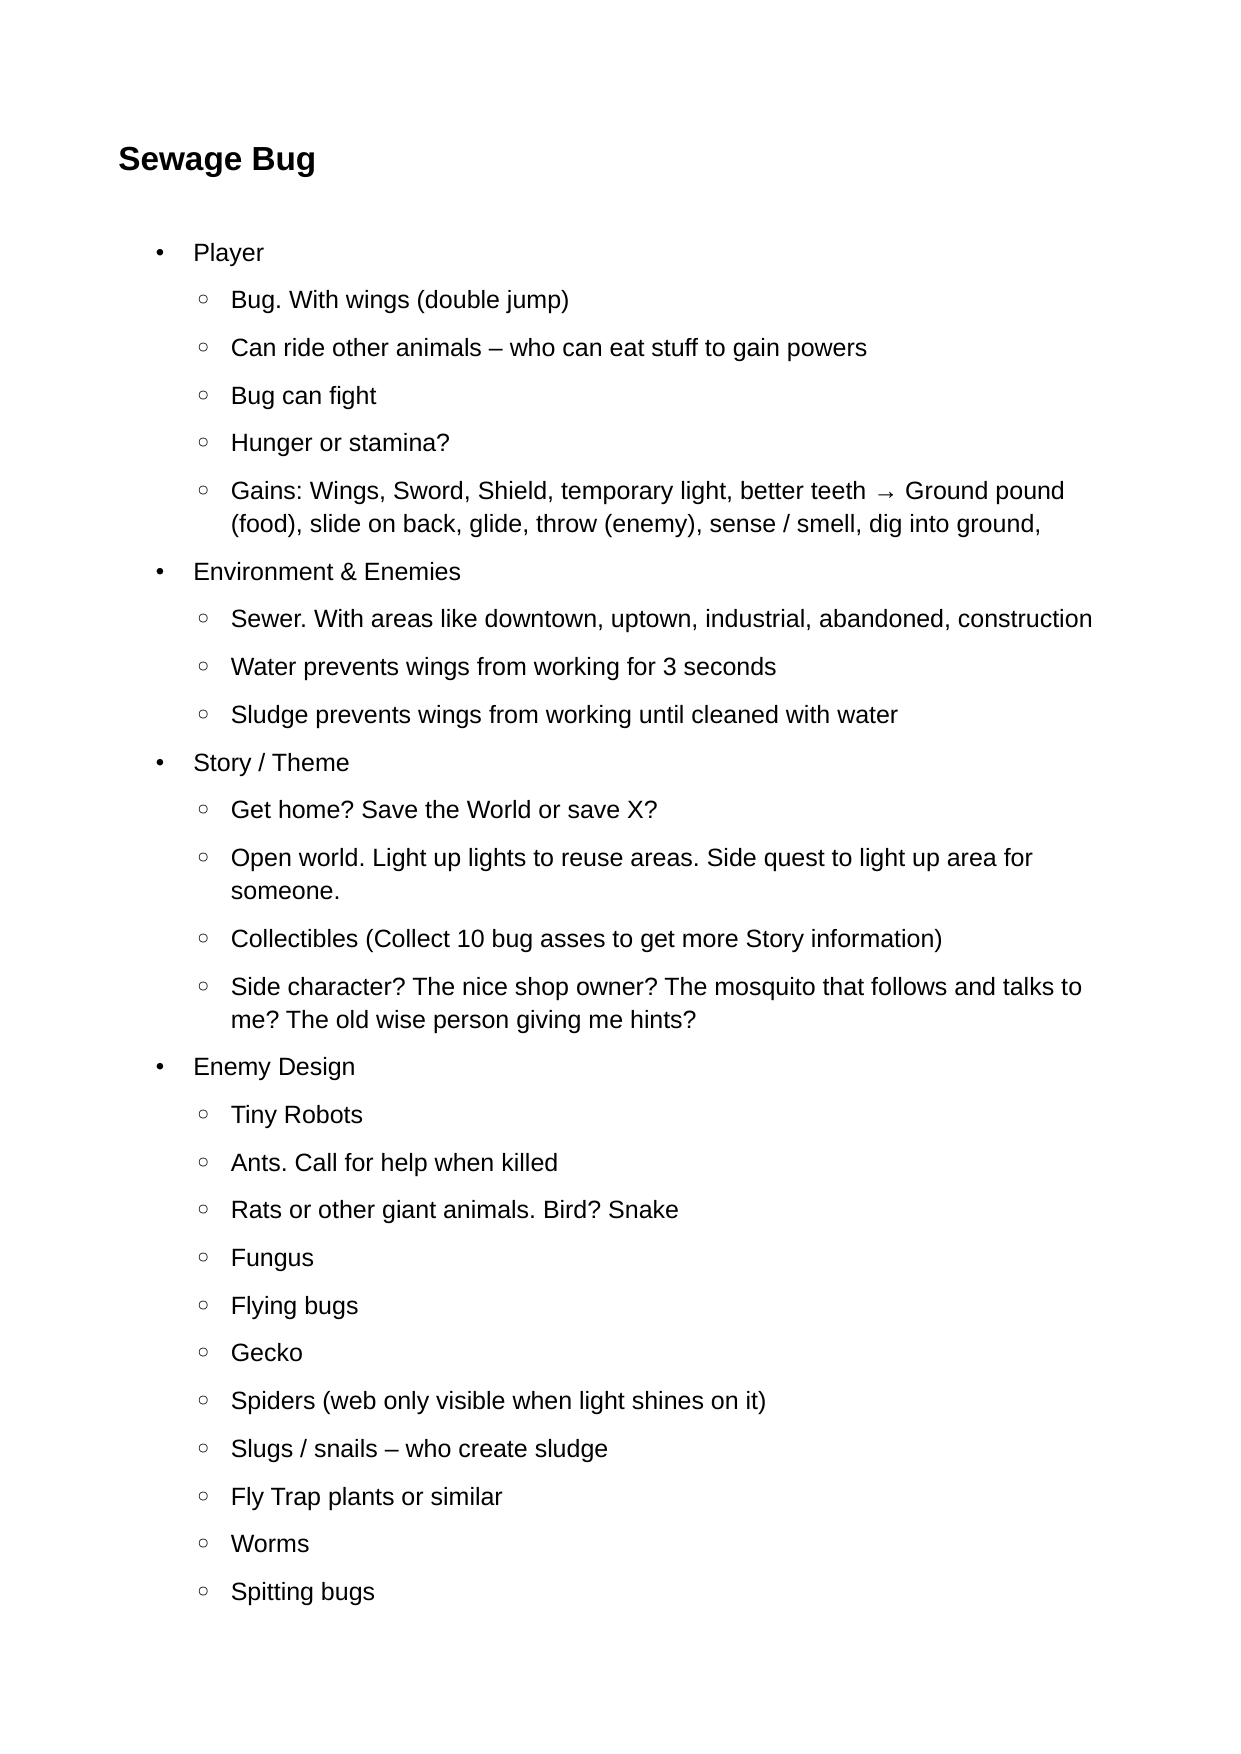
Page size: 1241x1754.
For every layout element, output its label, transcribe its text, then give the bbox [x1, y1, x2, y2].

list Get home? Save the World or save X? [193, 795, 1122, 824]
list Fungus [193, 1243, 1122, 1272]
list Sewer. With areas like downtown, uptown, industrial, abandoned, construction [193, 604, 1122, 633]
list Open world. Light up lights to reuse areas. Side quest to light up area for someone. [193, 843, 1122, 905]
list Sludge prevents wings from working until cleaned with water [193, 700, 1122, 729]
list Flying bugs [193, 1291, 1122, 1319]
list Bug. With wings (double jump) [193, 285, 1122, 314]
list Player [156, 237, 1122, 266]
list Rats or other giant animals. Bird? Snake [193, 1195, 1122, 1224]
list Gecko [193, 1338, 1122, 1367]
list Enemy Design [156, 1052, 1122, 1081]
list Water prevents wings from working for 3 seconds [193, 652, 1122, 681]
list Gains: Wings, Sword, Shield, temporary light, better teeth → Ground pound (food), slide on back, glide, throw (enemy), sense / smell, dig into ground, [193, 476, 1122, 538]
list Fly Trap plants or similar [193, 1482, 1122, 1510]
list Story / Theme [156, 748, 1122, 776]
list Hunger or stamina? [193, 428, 1122, 457]
list Slugs / snails – who create sludge [193, 1434, 1122, 1463]
list Environment & Enemies [156, 557, 1122, 586]
list Ants. Call for help when killed [193, 1148, 1122, 1176]
list Side character? The nice shop owner? The mosquito that follows and talks to me? The old wise person giving me hints? [193, 971, 1122, 1033]
list Spitting bugs [193, 1577, 1122, 1606]
list Tiny Robots [193, 1100, 1122, 1129]
list Spiders (web only visible when light shines on it) [193, 1386, 1122, 1415]
list Can ride other animals – who can eat stuff to gain powers [193, 333, 1122, 362]
list Bug can fight [193, 381, 1122, 409]
subtitle Sewage Bug [118, 139, 1122, 177]
list Collectibles (Collect 10 bug asses to get more Story information) [193, 924, 1122, 953]
list Worms [193, 1529, 1122, 1558]
